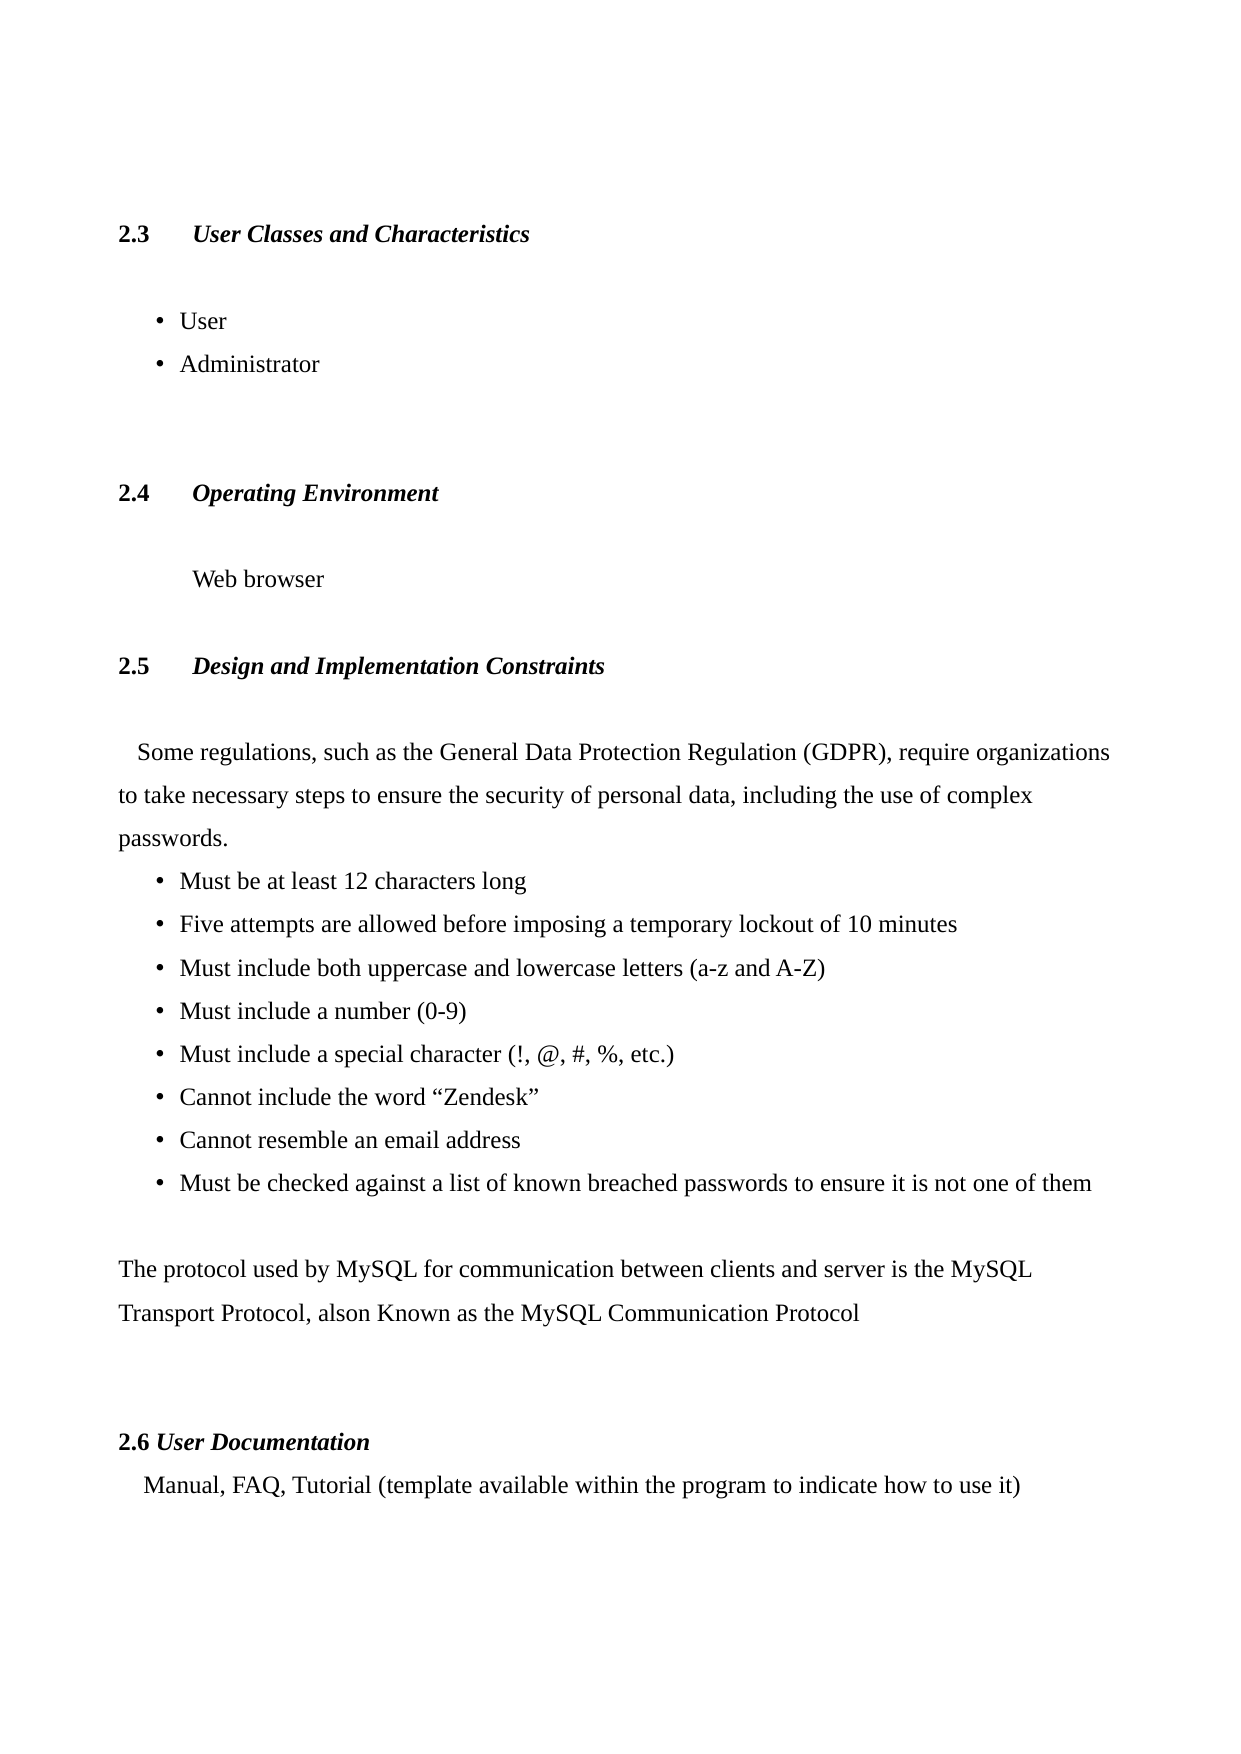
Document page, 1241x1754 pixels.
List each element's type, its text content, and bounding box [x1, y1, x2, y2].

text The protocol used by MySQL for communication between clients and server is the MySQL Transport Protocol, alson Known as the MySQL Communication Protocol [118, 1254, 1122, 1326]
list Must include a number (0-9) [156, 996, 1122, 1024]
text 2.4 Operating Environment [118, 478, 1122, 507]
text 2.6 User Documentation [118, 1427, 1122, 1456]
list User [156, 306, 1122, 334]
text 2.3 User Classes and Characteristics [118, 219, 1122, 248]
text Web browser [118, 564, 1122, 593]
list Must include a special character (!, @, #, %, etc.) [156, 1039, 1122, 1068]
list Must be at least 12 characters long [156, 866, 1122, 895]
text 2.5 Design and Implementation Constraints [118, 651, 1122, 679]
list Five attempts are allowed before imposing a temporary lockout of 10 minutes [156, 909, 1122, 938]
list Cannot include the word “Zendesk” [156, 1082, 1122, 1111]
text Some regulations, such as the General Data Protection Regulation (GDPR), require organizations to take necessary steps to ensure the security of personal data, including the use of complex passwords. [118, 737, 1122, 852]
list Must be checked against a list of known breached passwords to ensure it is not one of them [156, 1168, 1122, 1197]
list Must include both uppercase and lowercase letters (a-z and A-Z) [156, 953, 1122, 981]
text Manual, FAQ, Tutorial (template available within the program to indicate how to use it) [118, 1470, 1122, 1499]
list Cannot resemble an email address [156, 1125, 1122, 1154]
list Administrator [156, 349, 1122, 378]
